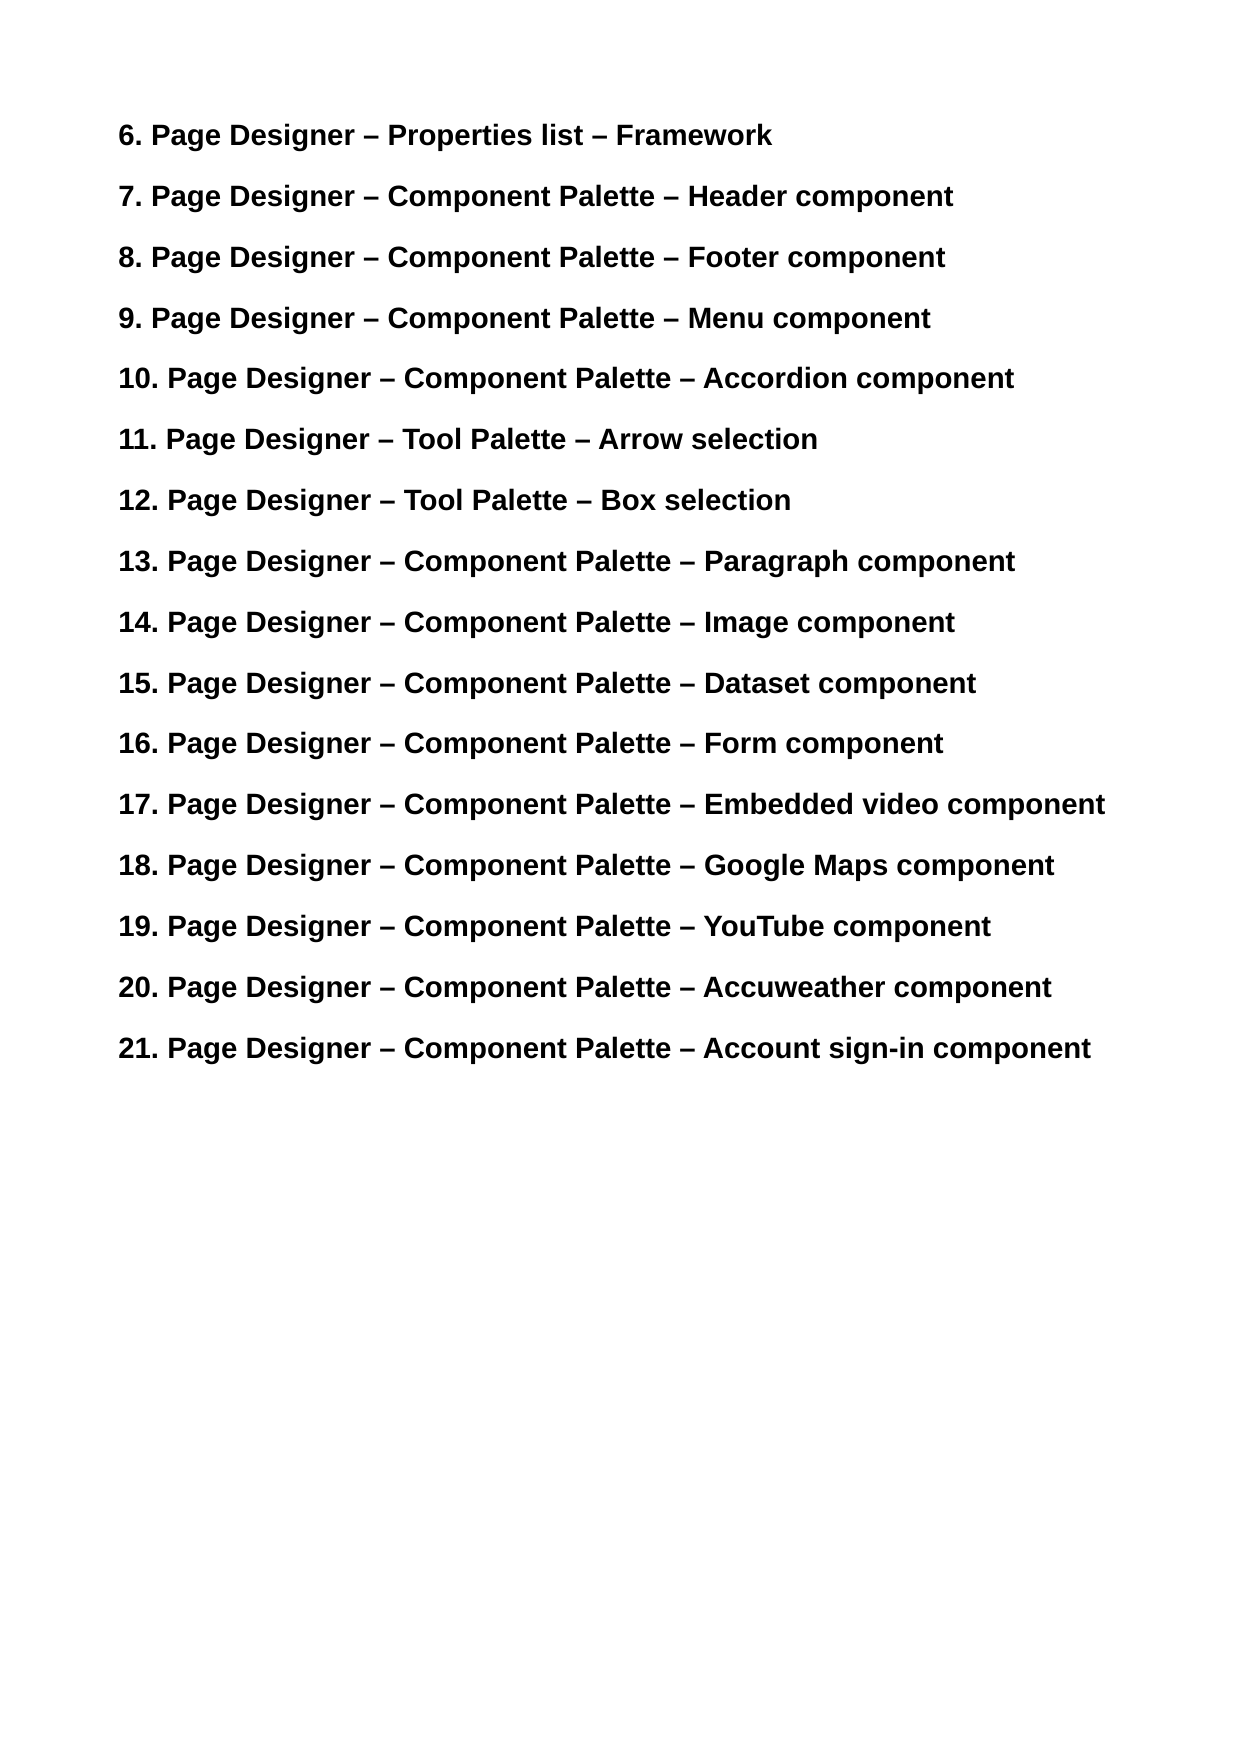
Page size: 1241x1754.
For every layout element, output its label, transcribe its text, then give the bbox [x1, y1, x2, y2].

subtitle Page Designer – Tool Palette – Arrow selection [118, 422, 1122, 456]
subtitle Page Designer – Component Palette – Google Maps component [118, 848, 1122, 882]
subtitle Page Designer – Properties list – Framework [118, 118, 1122, 152]
subtitle Page Designer – Component Palette – Menu component [118, 301, 1122, 334]
subtitle Page Designer – Component Palette – Header component [118, 179, 1122, 213]
subtitle Page Designer – Component Palette – Image component [118, 605, 1122, 638]
subtitle Page Designer – Component Palette – Form component [118, 726, 1122, 760]
subtitle Page Designer – Component Palette – Embedded video component [118, 787, 1122, 821]
subtitle Page Designer – Component Palette – YouTube component [118, 909, 1122, 943]
subtitle Page Designer – Component Palette – Dataset component [118, 666, 1122, 699]
subtitle Page Designer – Component Palette – Accuweather component [118, 970, 1122, 1003]
subtitle Page Designer – Component Palette – Account sign-in component [118, 1031, 1122, 1064]
subtitle Page Designer – Component Palette – Footer component [118, 240, 1122, 273]
subtitle Page Designer – Tool Palette – Box selection [118, 483, 1122, 517]
subtitle Page Designer – Component Palette – Accordion component [118, 361, 1122, 395]
subtitle Page Designer – Component Palette – Paragraph component [118, 544, 1122, 578]
